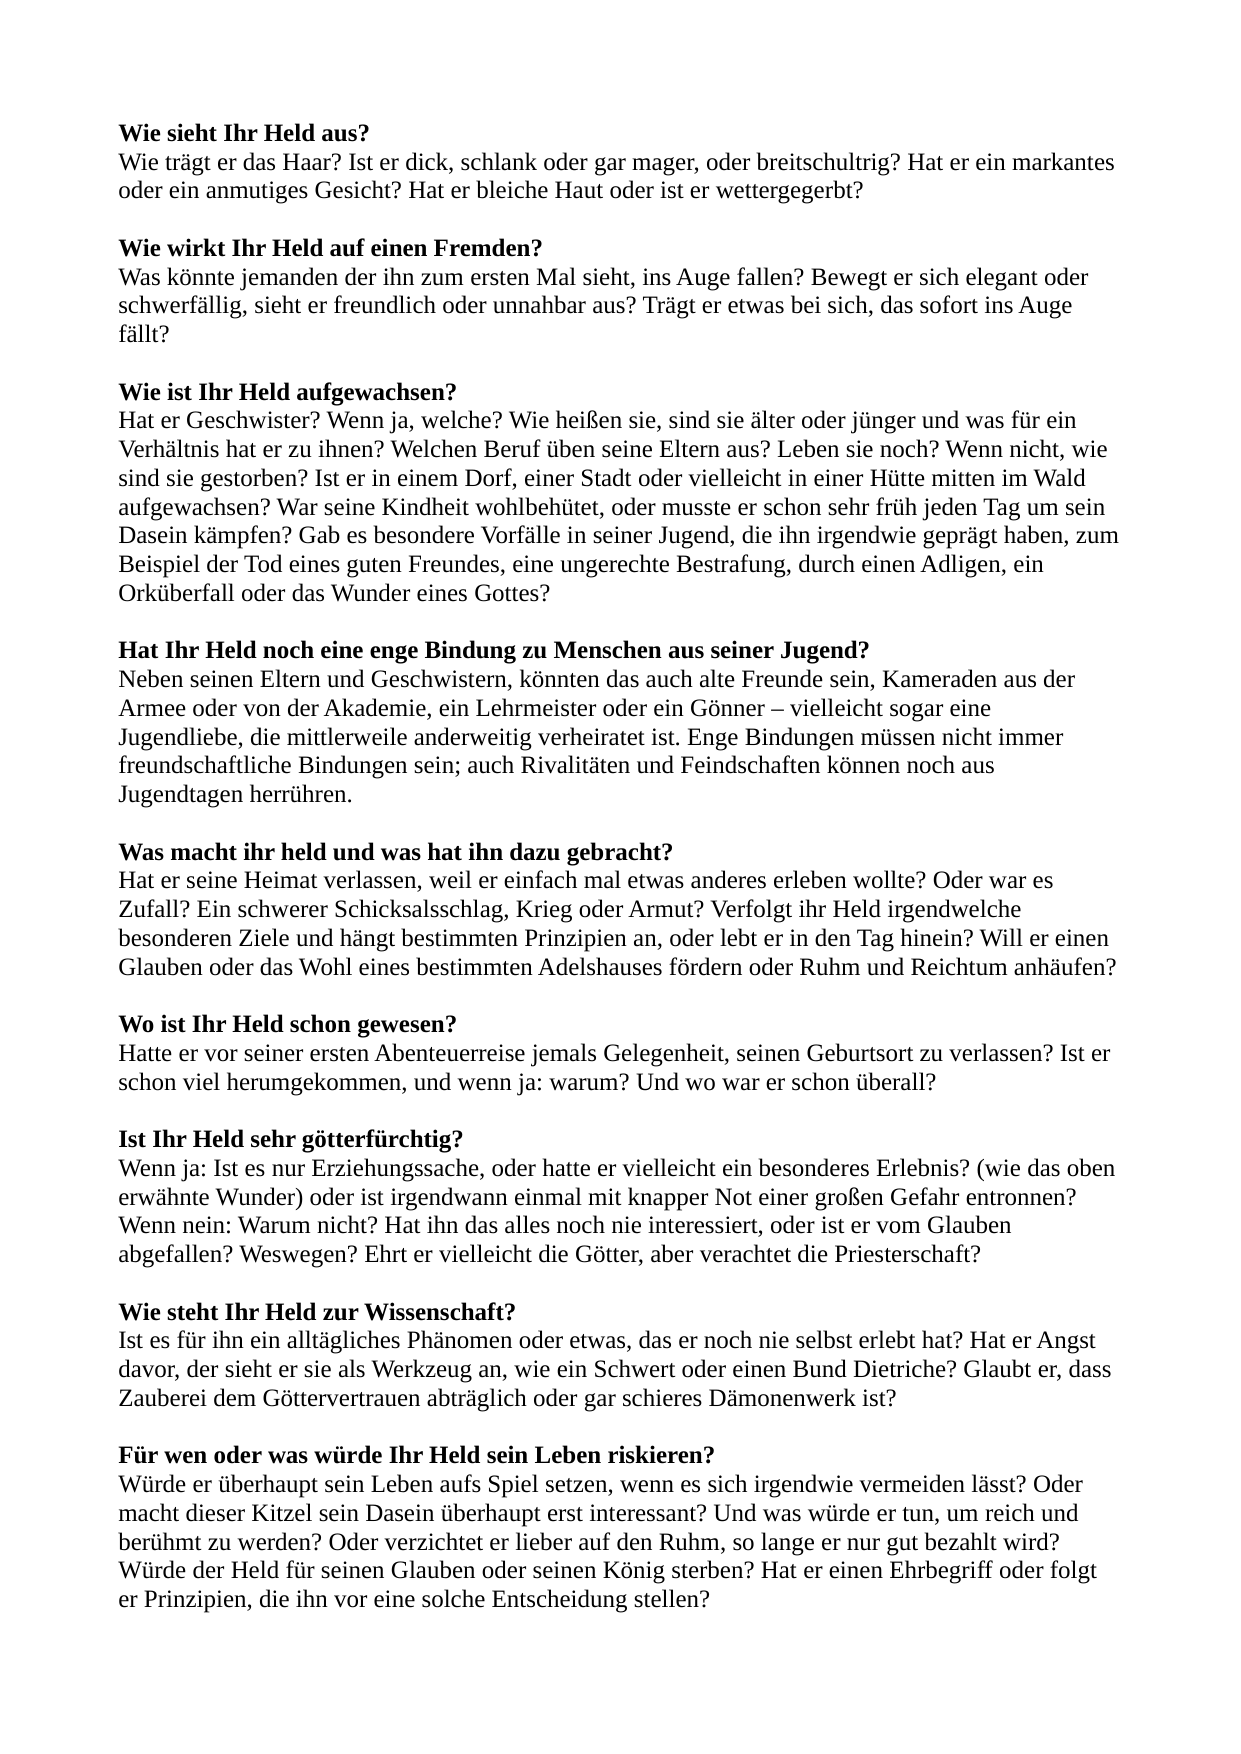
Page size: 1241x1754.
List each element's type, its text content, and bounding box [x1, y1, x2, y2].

text Wie sieht Ihr Held aus? Wie trägt er das Haar? Ist er dick, schlank oder gar mager, oder breitschultrig? Hat er ein markantes oder ein anmutiges Gesicht? Hat er bleiche Haut oder ist er wettergegerbt? Wie wirkt Ihr Held auf einen Fremden? Was könnte jemanden der ihn zum ersten Mal sieht, ins Auge fallen? Bewegt er sich elegant oder schwerfällig, sieht er freundlich oder unnahbar aus? Trägt er etwas bei sich, das sofort ins Auge fällt? Wie ist Ihr Held aufgewachsen? Hat er Geschwister? Wenn ja, welche? Wie heißen sie, sind sie älter oder jünger und was für ein Verhältnis hat er zu ihnen? Welchen Beruf üben seine Eltern aus? Leben sie noch? Wenn nicht, wie sind sie gestorben? Ist er in einem Dorf, einer Stadt oder vielleicht in einer Hütte mitten im Wald aufgewachsen? War seine Kindheit wohlbehütet, oder musste er schon sehr früh jeden Tag um sein Dasein kämpfen? Gab es besondere Vorfälle in seiner Jugend, die ihn irgendwie geprägt haben, zum Beispiel der Tod eines guten Freundes, eine ungerechte Bestrafung, durch einen Adligen, ein Orküberfall oder das Wunder eines Gottes? Hat Ihr Held noch eine enge Bindung zu Menschen aus seiner Jugend? Neben seinen Eltern und Geschwistern, könnten das auch alte Freunde sein, Kameraden aus der Armee oder von der Akademie, ein Lehrmeister oder ein Gönner – vielleicht sogar eine Jugendliebe, die mittlerweile anderweitig verheiratet ist. Enge Bindungen müssen nicht immer freundschaftliche Bindungen sein; auch Rivalitäten und Feindschaften können noch aus Jugendtagen herrühren. Was macht ihr held und was hat ihn dazu gebracht? Hat er seine Heimat verlassen, weil er einfach mal etwas anderes erleben wollte? Oder war es Zufall? Ein schwerer Schicksalsschlag, Krieg oder Armut? Verfolgt ihr Held irgendwelche besonderen Ziele und hängt bestimmten Prinzipien an, oder lebt er in den Tag hinein? Will er einen Glauben oder das Wohl eines bestimmten Adelshauses fördern oder Ruhm und Reichtum anhäufen? Wo ist Ihr Held schon gewesen? Hatte er vor seiner ersten Abenteuerreise jemals Gelegenheit, seinen Geburtsort zu verlassen? Ist er schon viel herumgekommen, und wenn ja: warum? Und wo war er schon überall? Ist Ihr Held sehr götterfürchtig? Wenn ja: Ist es nur Erziehungssache, oder hatte er vielleicht ein besonderes Erlebnis? (wie das oben erwähnte Wunder) oder ist irgendwann einmal mit knapper Not einer großen Gefahr entronnen? Wenn nein: Warum nicht? Hat ihn das alles noch nie interessiert, oder ist er vom Glauben abgefallen? Weswegen? Ehrt er vielleicht die Götter, aber verachtet die Priesterschaft? Wie steht Ihr Held zur Wissenschaft? Ist es für ihn ein alltägliches Phänomen oder etwas, das er noch nie selbst erlebt hat? Hat er Angst davor, der sieht er sie als Werkzeug an, wie ein Schwert oder einen Bund Dietriche? Glaubt er, dass Zauberei dem Göttervertrauen abträglich oder gar schieres Dämonenwerk ist? Für wen oder was würde Ihr Held sein Leben riskieren? Würde er überhaupt sein Leben aufs Spiel setzen, wenn es sich irgendwie vermeiden lässt? Oder macht dieser Kitzel sein Dasein überhaupt erst interessant? Und was würde er tun, um reich und berühmt zu werden? Oder verzichtet er lieber auf den Ruhm, so lange er nur gut bezahlt wird? Würde der Held für seinen Glauben oder seinen König sterben? Hat er einen Ehrbegriff oder folgt er Prinzipien, die ihn vor eine solche Entscheidung stellen? [118, 118, 1122, 1613]
